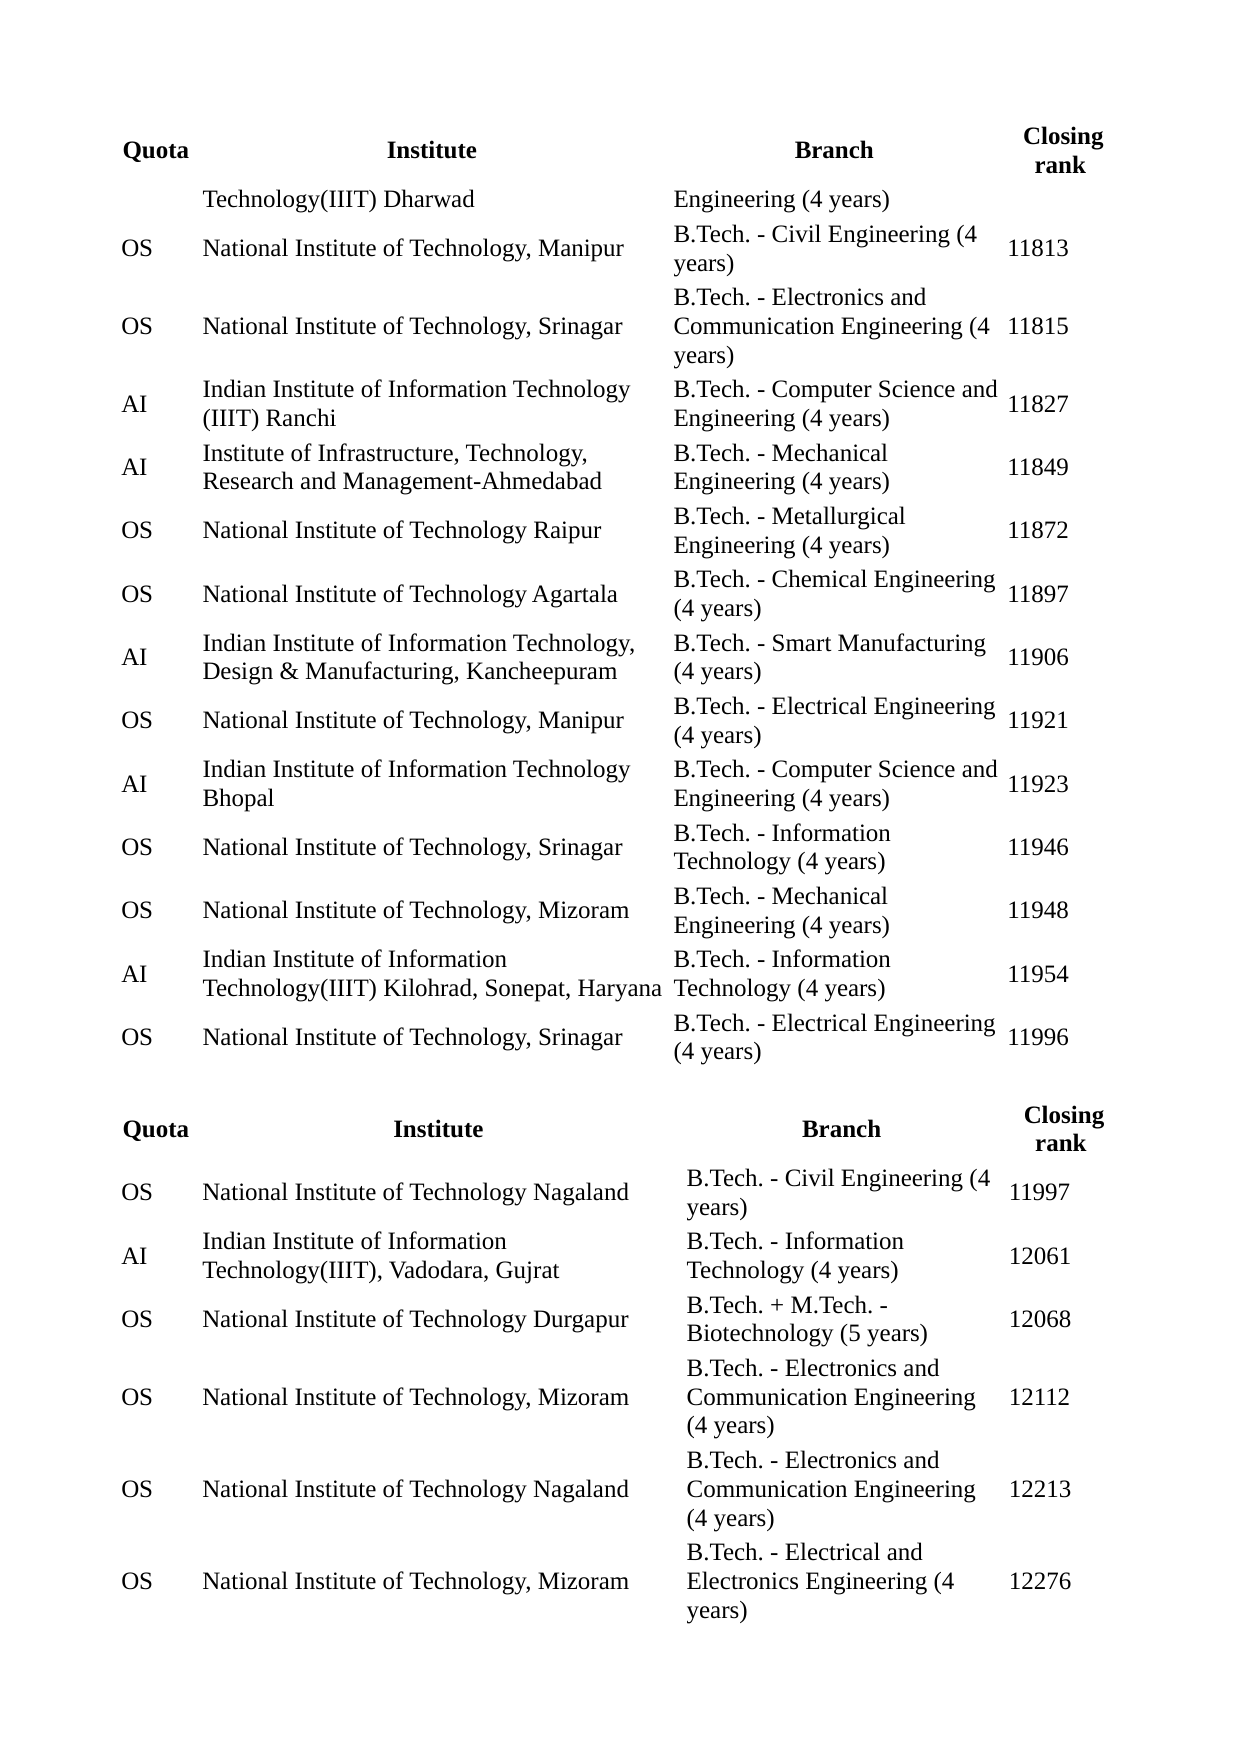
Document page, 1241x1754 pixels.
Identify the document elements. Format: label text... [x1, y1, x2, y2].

table_cell National Institute of Technology, Mizoram [199, 1534, 683, 1626]
table_cell National Institute of Technology Nagaland [199, 1442, 683, 1534]
table_cell 11921 [1004, 688, 1122, 751]
table_cell National Institute of Technology, Srinagar [199, 815, 670, 878]
table_cell Indian Institute of Information Technology (IIIT) Ranchi [199, 371, 670, 435]
table_header Quota [118, 1097, 199, 1160]
table_cell B.Tech. - Computer Science and Engineering (4 years) [670, 371, 1004, 435]
table_cell Technology(IIIT) Dharwad [199, 181, 670, 216]
table_cell B.Tech. - Information Technology (4 years) [684, 1224, 1006, 1287]
table_cell B.Tech. - Electronics and Communication Engineering (4 years) [684, 1442, 1006, 1534]
table_cell OS [118, 216, 199, 279]
table_cell B.Tech. - Civil Engineering (4 years) [684, 1160, 1006, 1223]
table_cell Indian Institute of Information Technology(IIIT), Vadodara, Gujrat [199, 1224, 683, 1287]
table_cell 11872 [1004, 498, 1122, 561]
table_cell B.Tech. - Mechanical Engineering (4 years) [670, 435, 1004, 498]
table_cell AI [118, 941, 199, 1005]
table_cell AI [118, 435, 199, 498]
table_cell 11906 [1004, 625, 1122, 688]
table_cell AI [118, 1224, 199, 1287]
table_cell Institute of Infrastructure, Technology, Research and Management-Ahmedabad [199, 435, 670, 498]
table_header Branch [684, 1097, 1006, 1160]
table_cell AI [118, 625, 199, 688]
table_header Closing rank [1004, 118, 1122, 181]
table_cell B.Tech. - Metallurgical Engineering (4 years) [670, 498, 1004, 561]
table_cell OS [118, 561, 199, 625]
table_cell 11954 [1004, 941, 1122, 1005]
table_cell 11996 [1004, 1005, 1122, 1068]
table_cell B.Tech. - Computer Science and Engineering (4 years) [670, 751, 1004, 815]
table_cell Indian Institute of Information Technology, Design & Manufacturing, Kancheepuram [199, 625, 670, 688]
table_header Institute [199, 1097, 683, 1160]
table_cell [118, 181, 199, 216]
table_cell National Institute of Technology, Mizoram [199, 1350, 683, 1442]
table_cell National Institute of Technology, Srinagar [199, 1005, 670, 1068]
table_cell OS [118, 688, 199, 751]
table_cell 12068 [1006, 1287, 1122, 1350]
table_cell B.Tech. - Smart Manufacturing (4 years) [670, 625, 1004, 688]
table_cell 11849 [1004, 435, 1122, 498]
table_cell Indian Institute of Information Technology Bhopal [199, 751, 670, 815]
table_cell B.Tech. - Chemical Engineering (4 years) [670, 561, 1004, 625]
table_cell 11946 [1004, 815, 1122, 878]
table_cell B.Tech. - Electronics and Communication Engineering (4 years) [670, 279, 1004, 371]
table_cell OS [118, 1005, 199, 1068]
table_cell 11997 [1006, 1160, 1122, 1223]
table_cell AI [118, 751, 199, 815]
table_cell B.Tech. - Information Technology (4 years) [670, 815, 1004, 878]
table_cell OS [118, 1442, 199, 1534]
table_cell 11815 [1004, 279, 1122, 371]
table_cell National Institute of Technology Raipur [199, 498, 670, 561]
table_cell 11813 [1004, 216, 1122, 279]
table_cell OS [118, 279, 199, 371]
table_cell OS [118, 1534, 199, 1626]
table_cell OS [118, 1160, 199, 1223]
table_cell AI [118, 371, 199, 435]
table_cell B.Tech. - Electrical Engineering (4 years) [670, 688, 1004, 751]
table_cell B.Tech. - Electronics and Communication Engineering (4 years) [684, 1350, 1006, 1442]
table_cell National Institute of Technology Nagaland [199, 1160, 683, 1223]
table_cell National Institute of Technology, Manipur [199, 216, 670, 279]
table_cell 12213 [1006, 1442, 1122, 1534]
table_cell B.Tech. - Information Technology (4 years) [670, 941, 1004, 1005]
table_header Quota [118, 118, 199, 181]
table_cell National Institute of Technology Agartala [199, 561, 670, 625]
table_cell 11948 [1004, 878, 1122, 941]
table_cell B.Tech. - Civil Engineering (4 years) [670, 216, 1004, 279]
table_cell 11827 [1004, 371, 1122, 435]
table_cell 12112 [1006, 1350, 1122, 1442]
table_cell B.Tech. - Electrical Engineering (4 years) [670, 1005, 1004, 1068]
table_cell Engineering (4 years) [670, 181, 1004, 216]
table_cell [1004, 181, 1122, 216]
table_cell National Institute of Technology, Mizoram [199, 878, 670, 941]
table_cell B.Tech. - Electrical and Electronics Engineering (4 years) [684, 1534, 1006, 1626]
table_header Closing rank [1006, 1097, 1122, 1160]
table_header Branch [670, 118, 1004, 181]
table_cell OS [118, 815, 199, 878]
table_cell B.Tech. + M.Tech. - Biotechnology (5 years) [684, 1287, 1006, 1350]
table_cell 12061 [1006, 1224, 1122, 1287]
table_header Institute [199, 118, 670, 181]
table_cell OS [118, 1350, 199, 1442]
table_cell OS [118, 878, 199, 941]
table_cell OS [118, 1287, 199, 1350]
table_cell Indian Institute of Information Technology(IIIT) Kilohrad, Sonepat, Haryana [199, 941, 670, 1005]
table_cell OS [118, 498, 199, 561]
table_cell 11923 [1004, 751, 1122, 815]
table_cell National Institute of Technology, Srinagar [199, 279, 670, 371]
table_cell 11897 [1004, 561, 1122, 625]
table_cell B.Tech. - Mechanical Engineering (4 years) [670, 878, 1004, 941]
table_cell National Institute of Technology Durgapur [199, 1287, 683, 1350]
table_cell National Institute of Technology, Manipur [199, 688, 670, 751]
table_cell 12276 [1006, 1534, 1122, 1626]
